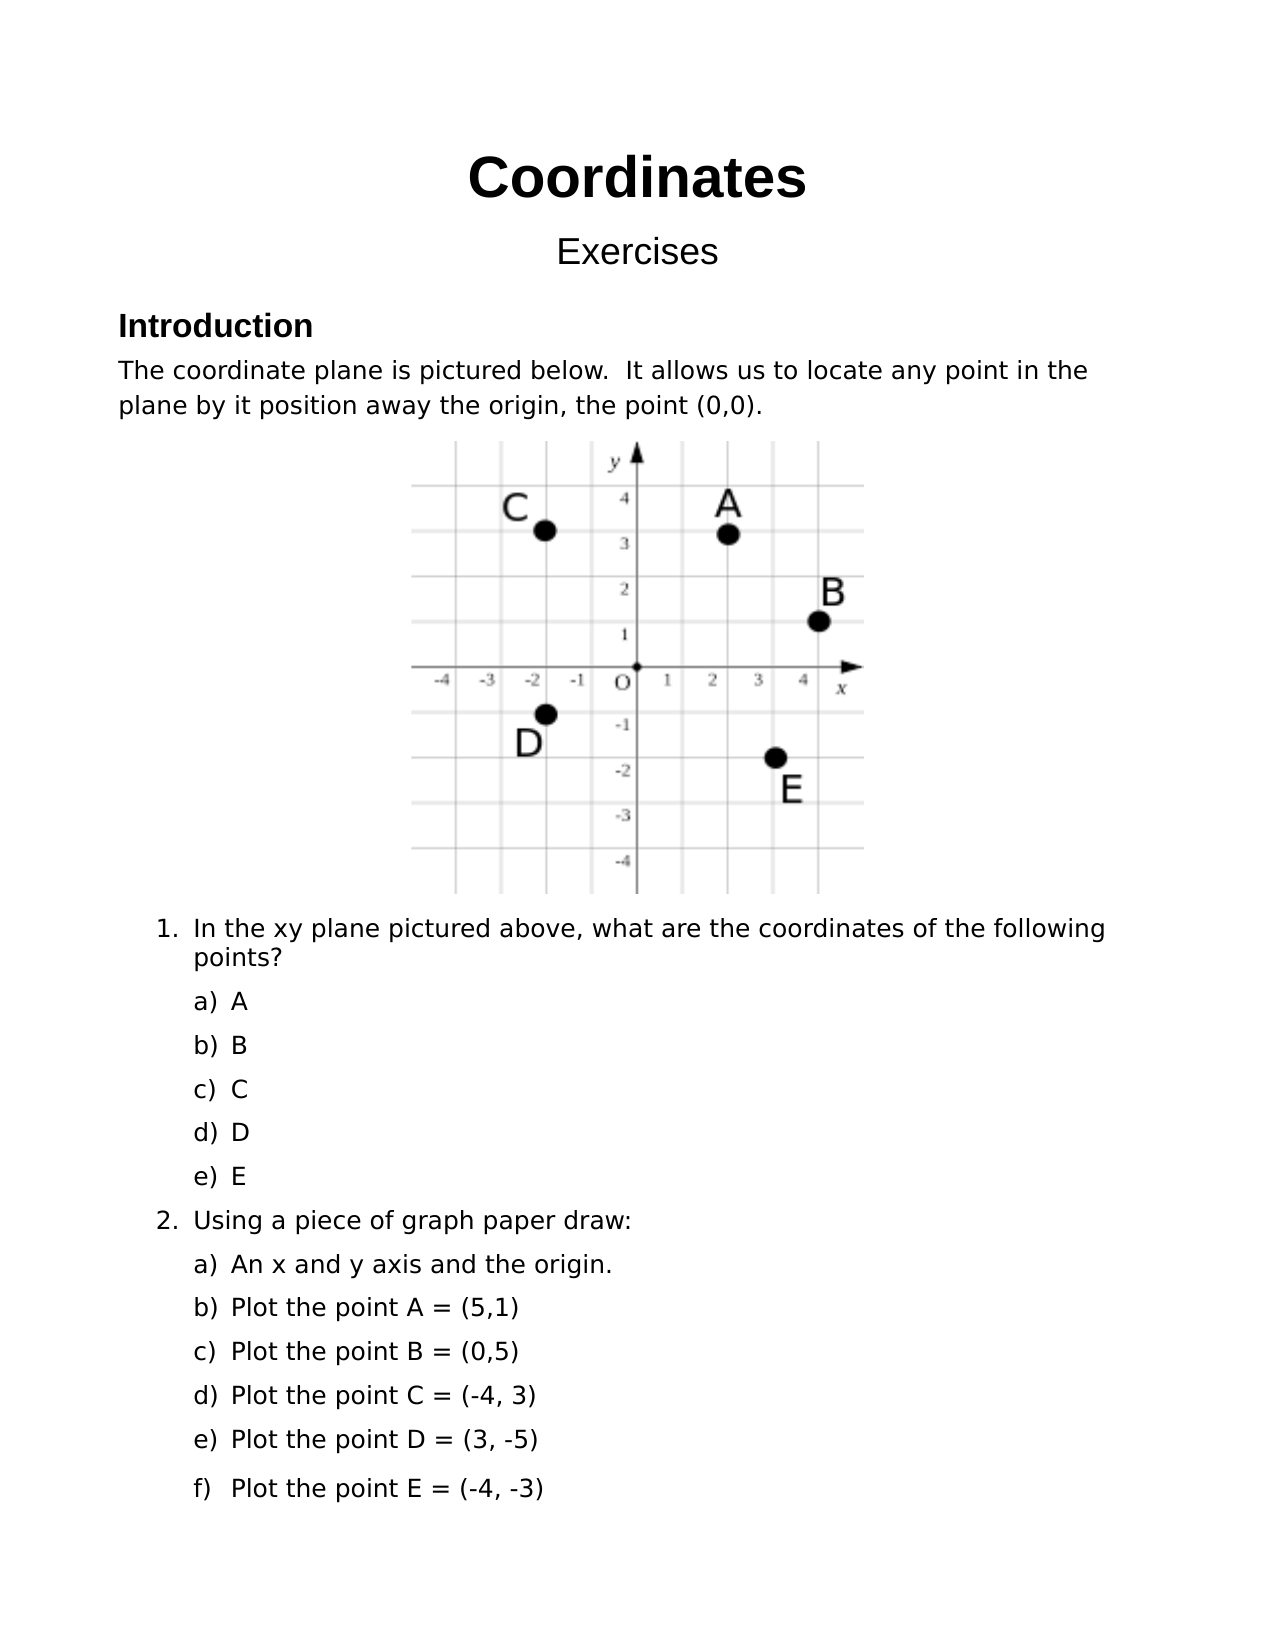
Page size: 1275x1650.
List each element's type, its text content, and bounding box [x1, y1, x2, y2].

list D [193, 1118, 1157, 1148]
list E [193, 1162, 1157, 1191]
list Plot the point E = (-4, -3) [193, 1474, 1157, 1503]
subtitle Exercises [118, 229, 1157, 272]
list In the xy plane pictured above, what are the coordinates of the following points? [156, 914, 1157, 973]
list Plot the point A = (5,1) [193, 1293, 1157, 1323]
list Plot the point D = (3, -5) [193, 1425, 1157, 1454]
list A [193, 987, 1157, 1016]
text The coordinate plane is pictured below. It allows us to locate any point in the plane by it position away the origin, the point (0,0). [118, 357, 1157, 421]
subtitle Introduction [118, 305, 1157, 344]
list Plot the point B = (0,5) [193, 1337, 1157, 1366]
title Coordinates [118, 143, 1157, 210]
list B [193, 1031, 1157, 1060]
picture [411, 441, 864, 894]
list Plot the point C = (-4, 3) [193, 1381, 1157, 1410]
list An x and y axis and the origin. [193, 1250, 1157, 1279]
list C [193, 1075, 1157, 1104]
list Using a piece of graph paper draw: [156, 1206, 1157, 1235]
